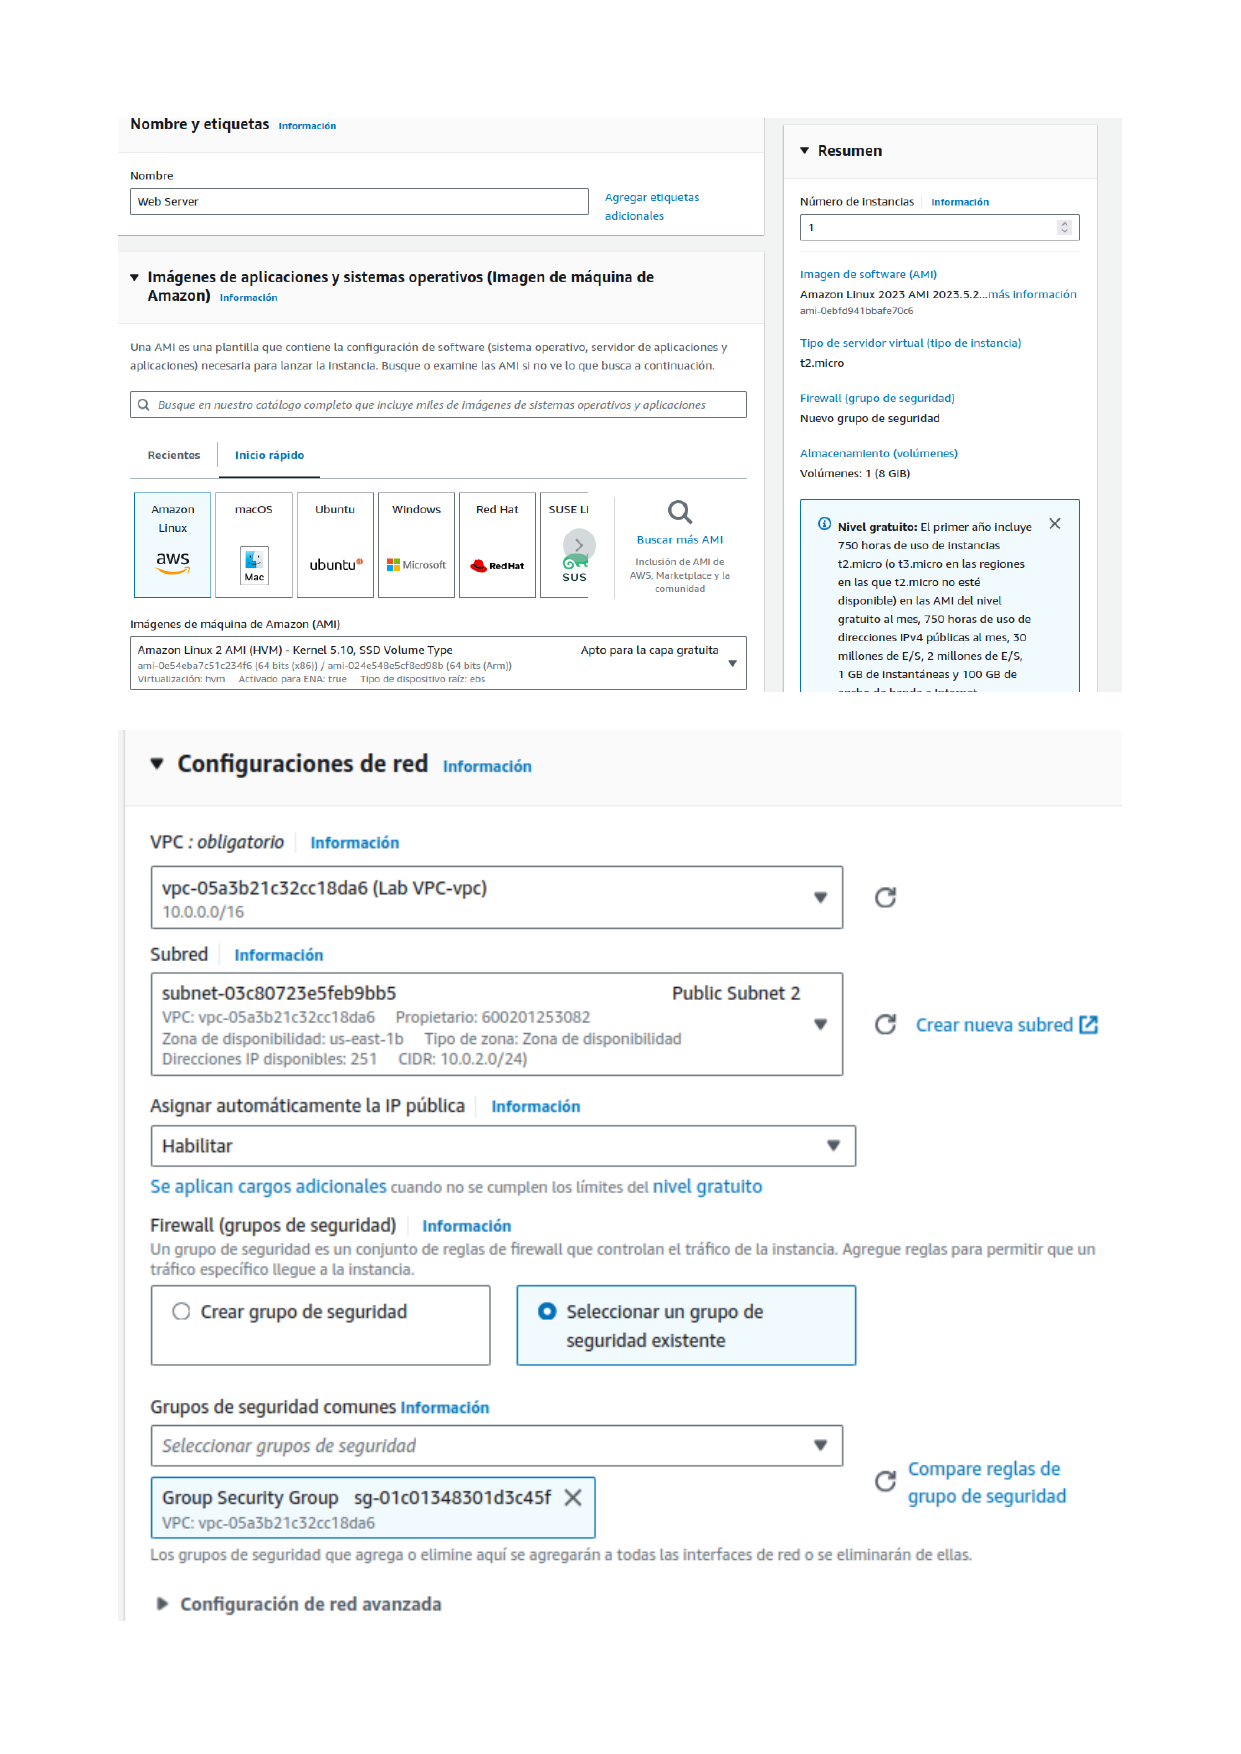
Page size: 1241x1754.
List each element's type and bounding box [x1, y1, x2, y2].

picture [118, 730, 1123, 1621]
picture [118, 118, 1123, 692]
